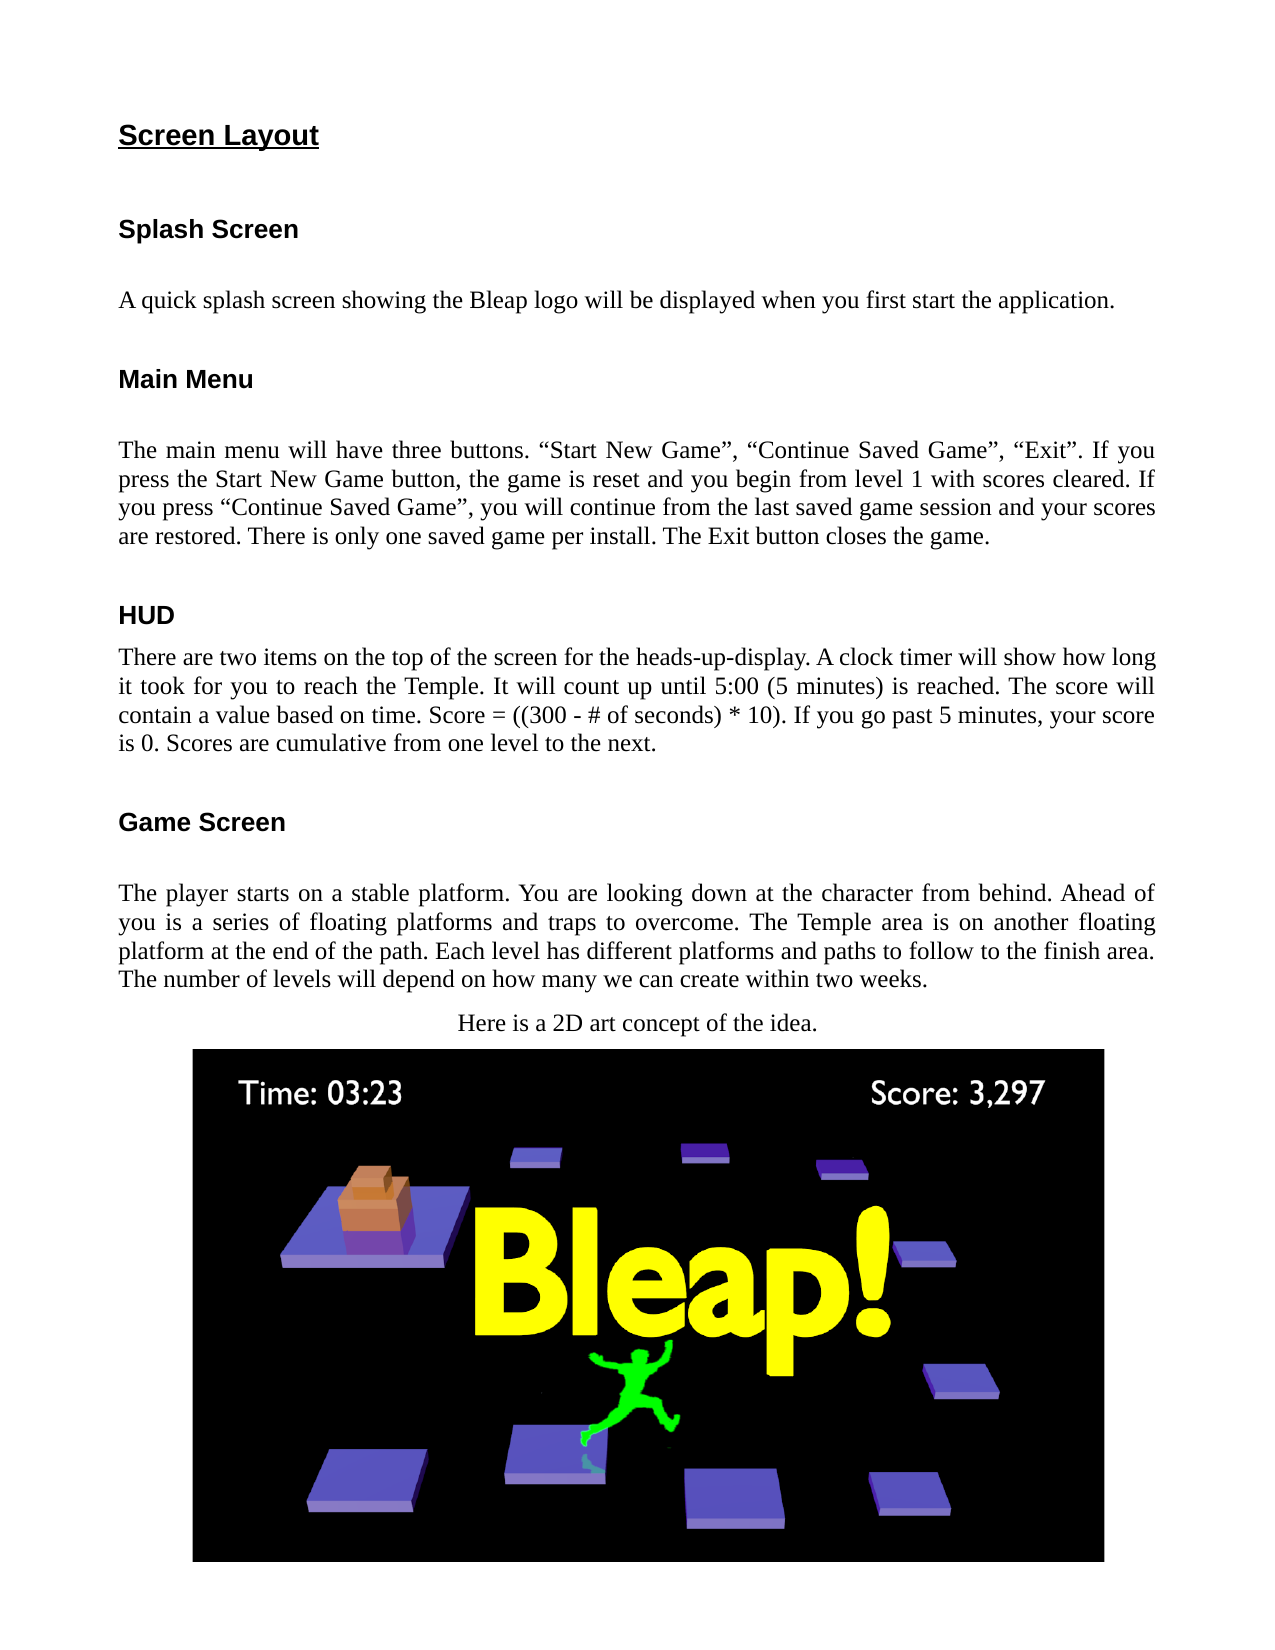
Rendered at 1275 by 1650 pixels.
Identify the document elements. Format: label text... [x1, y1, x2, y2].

subtitle HUD [118, 599, 1157, 630]
text Here is a 2D art concept of the idea. [118, 1008, 1157, 1037]
text The player starts on a stable platform. You are looking down at the character from behind. Ahead of you is a series of floating platforms and traps to overcome. The Temple area is on another floating platform at the end of the path. Each level has different platforms and paths to follow to the finish area. The number of levels will depend on how many we can create within two weeks. [118, 878, 1157, 993]
text The main menu will have three buttons. “Start New Game”, “Continue Saved Game”, “Exit”. If you press the Start New Game button, the game is reset and you begin from level 1 with scores cleared. If you press “Continue Saved Game”, you will continue from the last saved game session and your scores are restored. There is only one saved game per install. The Exit button closes the game. [118, 435, 1157, 550]
subtitle Main Menu [118, 363, 1157, 394]
text A quick splash screen showing the Bleap logo will be displayed when you first start the application. [118, 285, 1157, 314]
subtitle Screen Layout [118, 118, 1157, 152]
picture [192, 1049, 1105, 1562]
text There are two items on the top of the screen for the heads-up-display. A clock timer will show how long it took for you to reach the Temple. It will count up until 5:00 (5 minutes) is reached. The score will contain a value based on time. Score = ((300 - # of seconds) * 10). If you go past 5 minutes, your score is 0. Scores are cumulative from one level to the next. [118, 642, 1157, 757]
subtitle Splash Screen [118, 214, 1157, 244]
subtitle Game Screen [118, 807, 1157, 837]
